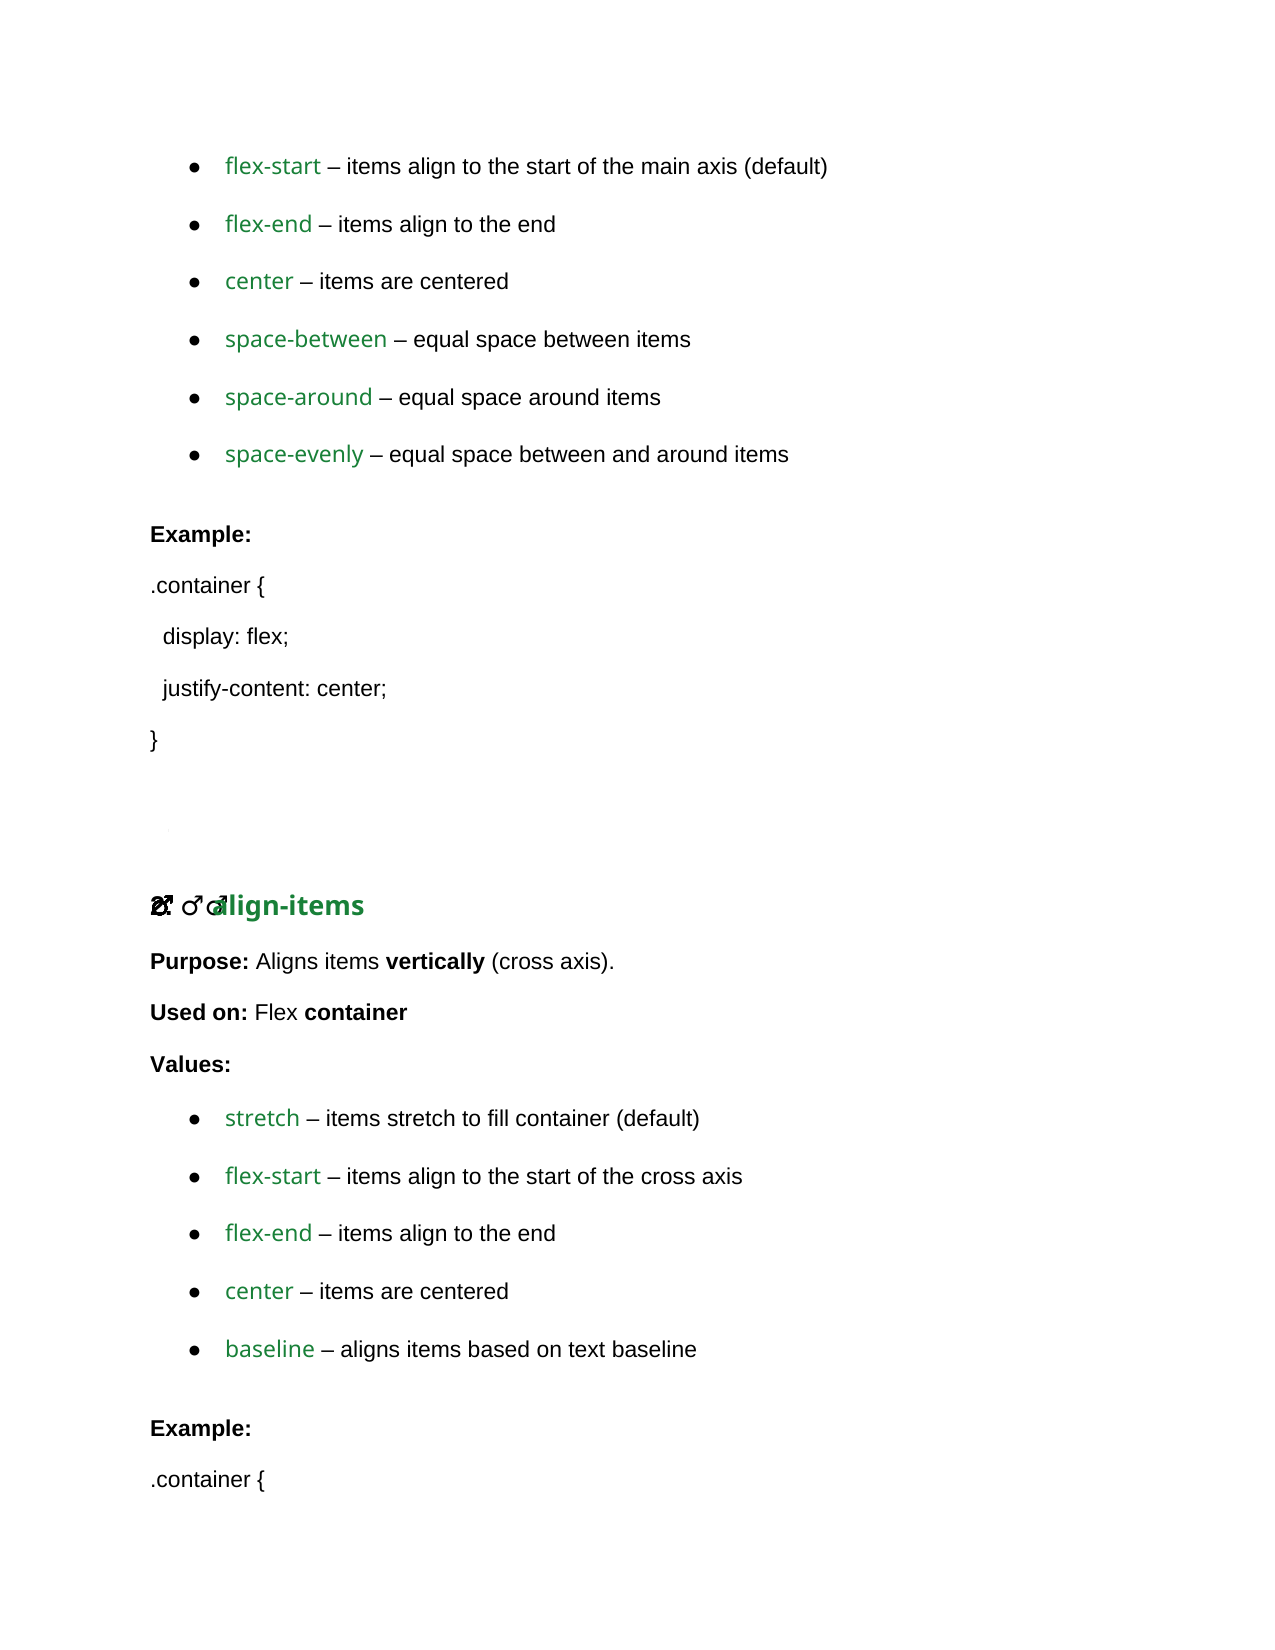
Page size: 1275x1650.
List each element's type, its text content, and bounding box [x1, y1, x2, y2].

list center – items are centered [187, 265, 1125, 323]
list baseline – aligns items based on text baseline [187, 1332, 1125, 1390]
list flex-end – items align to the end [187, 208, 1125, 265]
text Values: [150, 1051, 1125, 1077]
list flex-start – items align to the start of the main axis (default) [187, 150, 1125, 208]
list space-evenly – equal space between and around items [187, 438, 1125, 496]
list center – items are centered [187, 1275, 1125, 1332]
text display: flex; [150, 623, 1125, 650]
text Purpose: Aligns items vertically (cross axis). [150, 948, 1125, 974]
list stretch – items stretch to fill container (default) [187, 1102, 1125, 1160]
text } [150, 726, 1125, 752]
list flex-end – items align to the end [187, 1217, 1125, 1275]
text Example: [150, 521, 1125, 547]
list space-around – equal space around items [187, 380, 1125, 438]
text Used on: Flex container [150, 999, 1125, 1026]
list flex-start – items align to the start of the cross axis [187, 1160, 1125, 1217]
text Example: [150, 1415, 1125, 1441]
text justify-content: center; [150, 675, 1125, 701]
text .container { [150, 572, 1125, 598]
list space-between – equal space between items [187, 323, 1125, 380]
subtitle 2. 🧍‍♂️ align-items [150, 886, 1125, 923]
text .container { [150, 1466, 1125, 1493]
